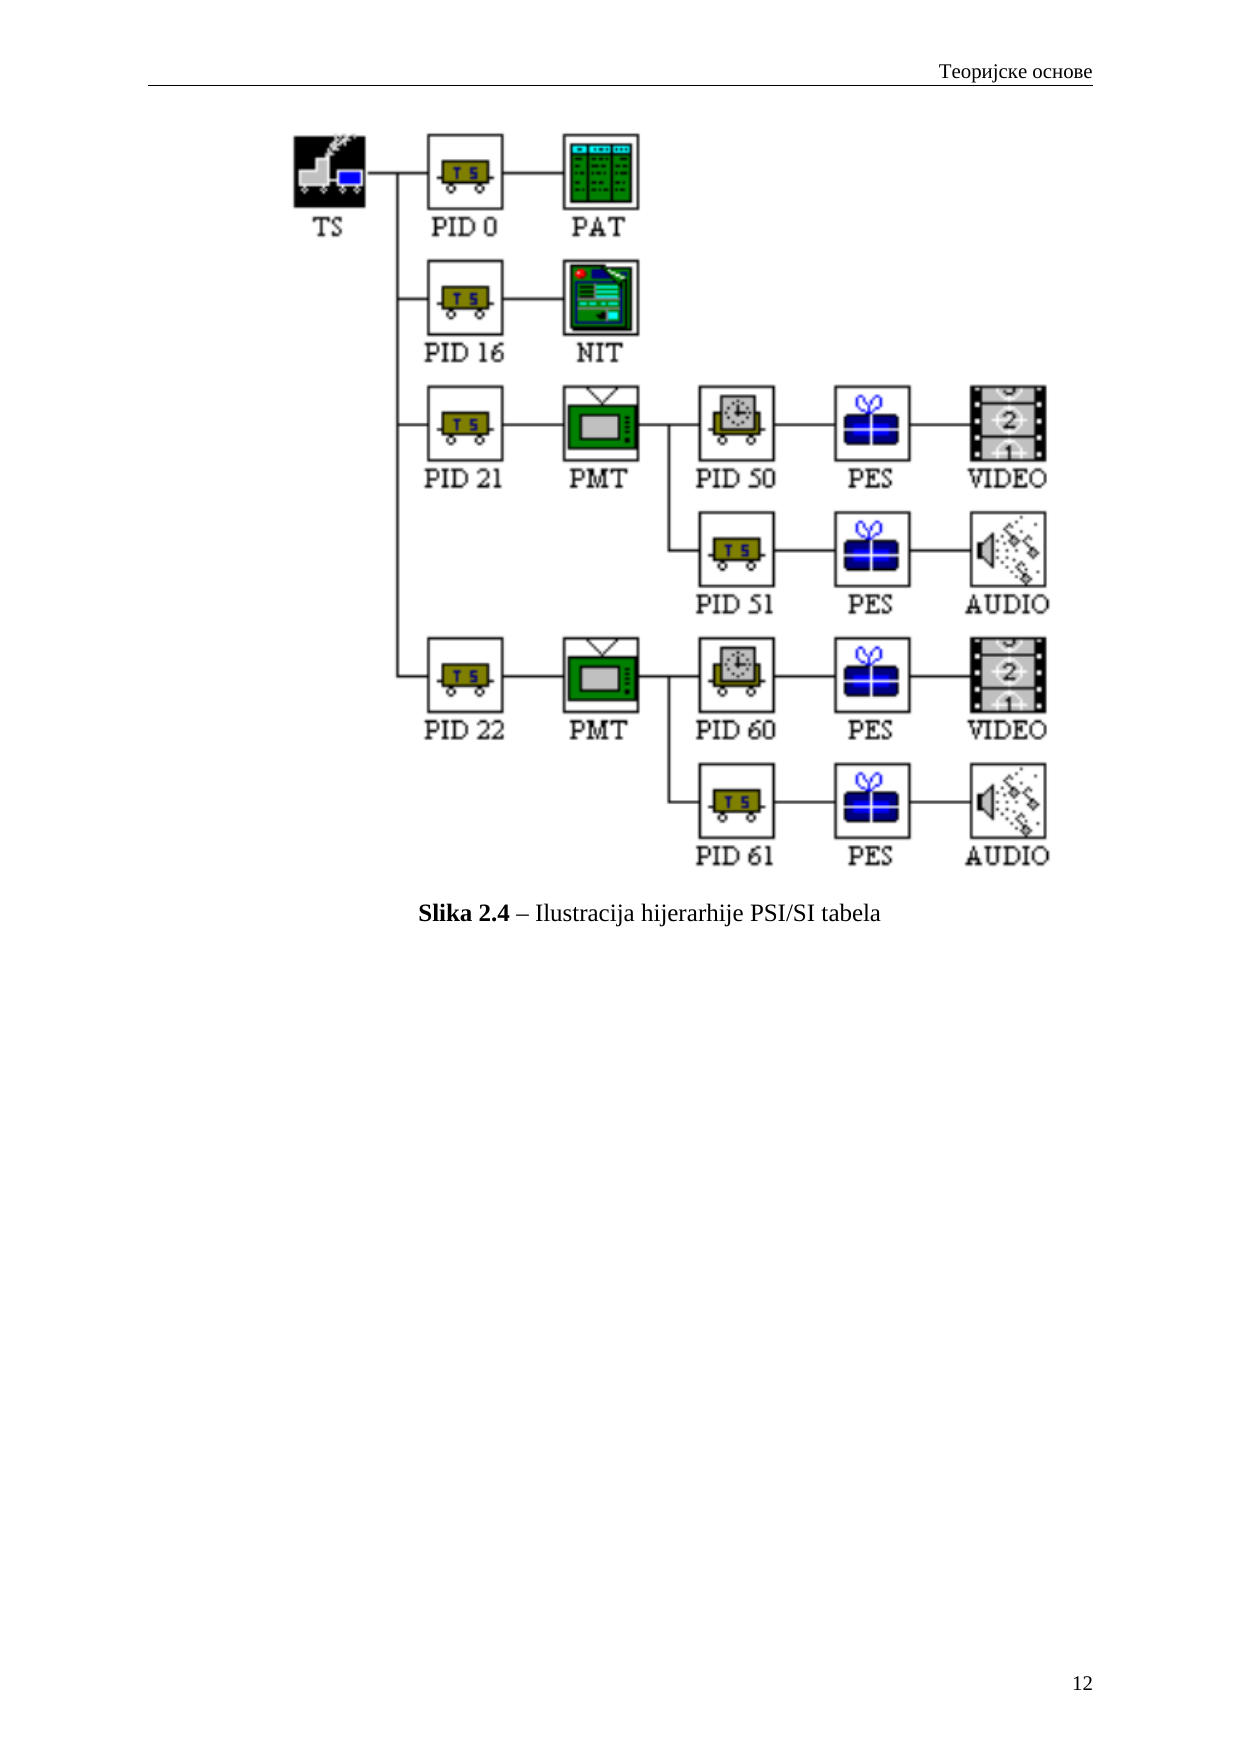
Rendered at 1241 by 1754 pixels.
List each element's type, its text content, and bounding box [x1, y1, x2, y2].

picture [206, 118, 1103, 884]
text Slika 2.4 – Ilustracija hijerarhije PSI/SI tabela [148, 898, 1093, 927]
